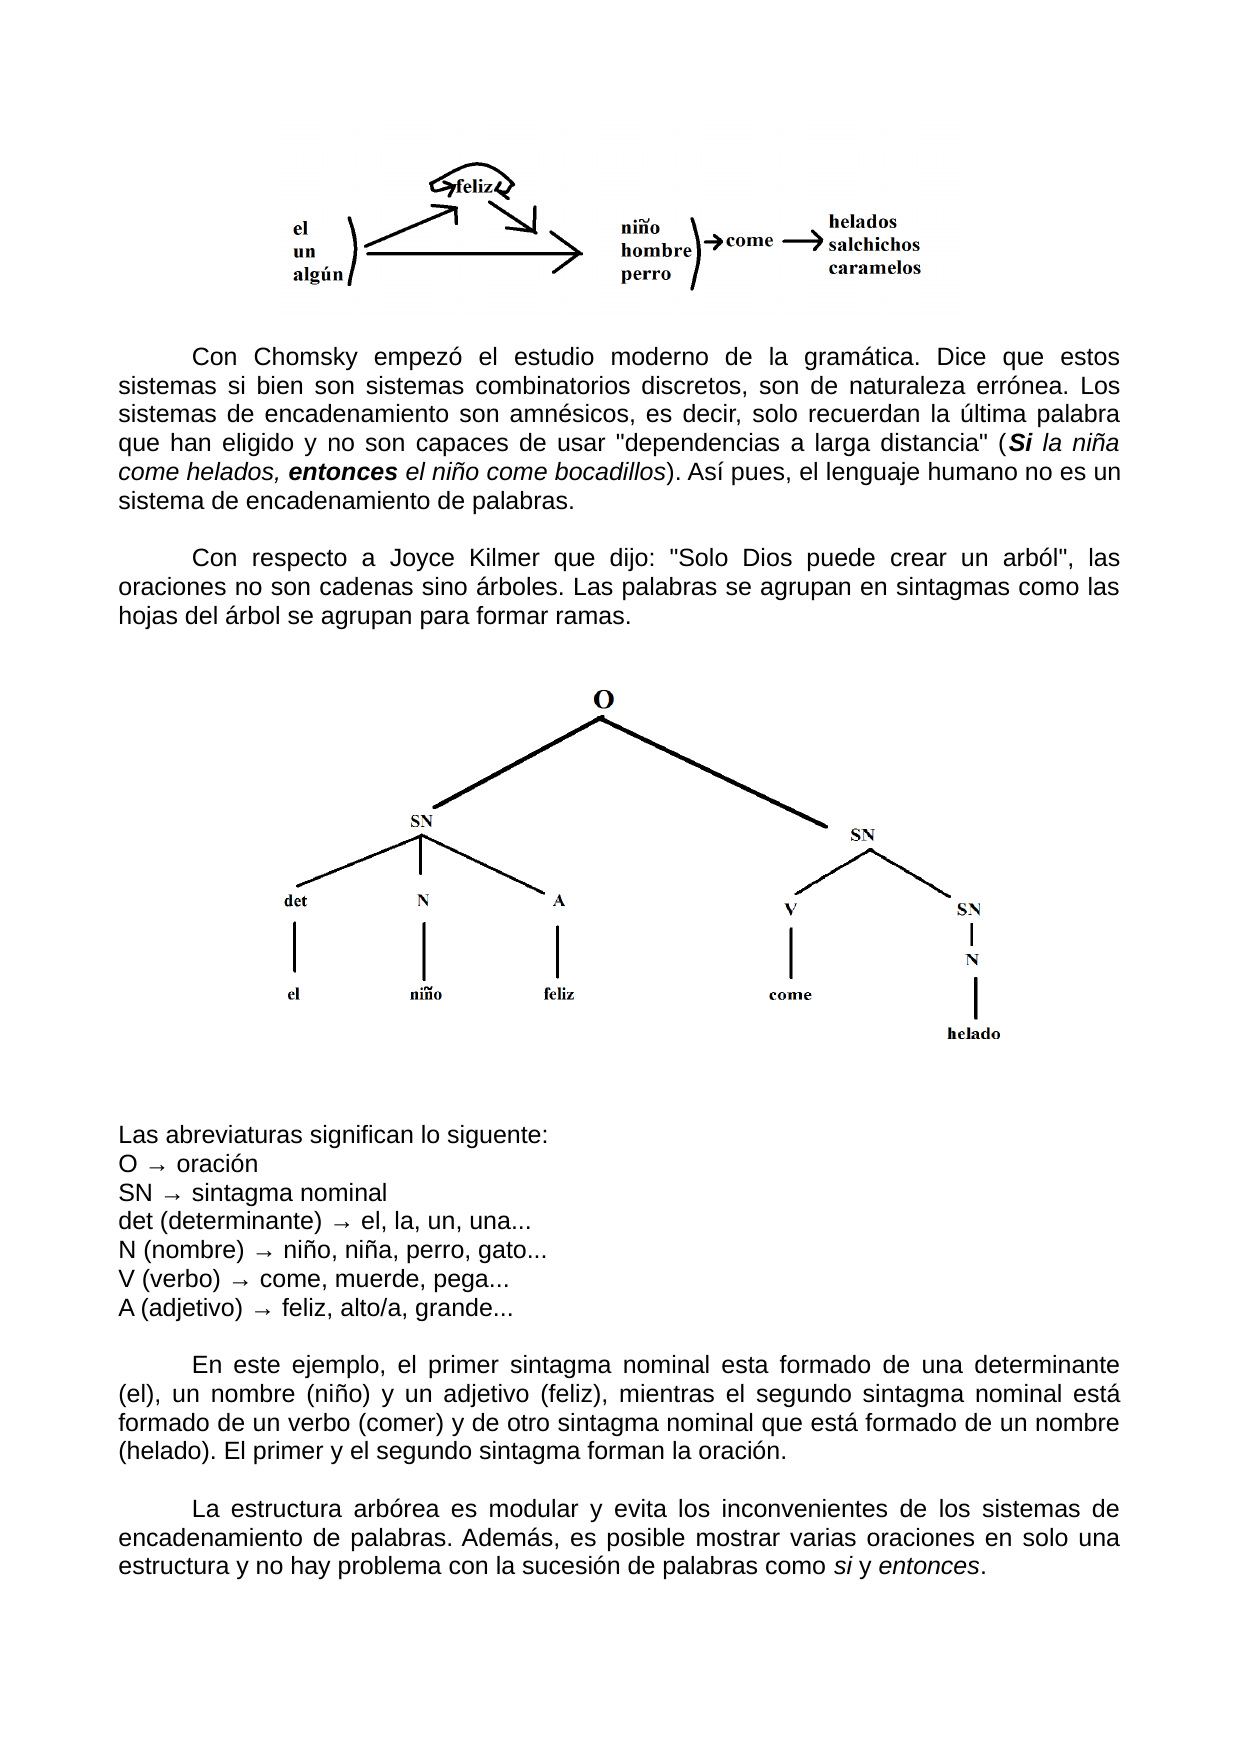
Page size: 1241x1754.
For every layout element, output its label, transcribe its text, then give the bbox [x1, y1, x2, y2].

text O → oración [118, 1149, 1122, 1177]
text V (verbo) → come, muerde, pega... [118, 1264, 1122, 1292]
text Con Chomsky empezó el estudio moderno de la gramática. Dice que estos sistemas si bien son sistemas combinatorios discretos, son de naturaleza errónea. Los sistemas de encadenamiento son amnésicos, es decir, solo recuerdan la última palabra que han eligido y no son capaces de usar "dependencias a larga distancia" (Si la niña come helados, entonces el niño come bocadillos). Así pues, el lenguaje humano no es un sistema de encadenamiento de palabras. [118, 342, 1122, 514]
text N (nombre) → niño, niña, perro, gato... [118, 1235, 1122, 1264]
text det (determinante) → el, la, un, una... [118, 1206, 1122, 1235]
text La estructura arbórea es modular y evita los inconvenientes de los sistemas de encadenamiento de palabras. Además, es posible mostrar varias oraciones en solo una estructura y no hay problema con la sucesión de palabras como si y entonces. [118, 1494, 1122, 1580]
text En este ejemplo, el primer sintagma nominal esta formado de una determinante (el), un nombre (niño) y un adjetivo (feliz), mientras el segundo sintagma nominal está formado de un verbo (comer) y de otro sintagma nominal que está formado de un nombre (helado). El primer y el segundo sintagma forman la oración. [118, 1350, 1122, 1465]
text Con respecto a Joyce Kilmer que dijo: "Solo Dios puede crear un arból", las oraciones no son cadenas sino árboles. Las palabras se agrupan en sintagmas como las hojas del árbol se agrupan para formar ramas. [118, 543, 1122, 629]
text SN → sintagma nominal [118, 1177, 1122, 1206]
text Las abreviaturas significan lo siguente: [118, 1120, 1122, 1149]
text A (adjetivo) → feliz, alto/a, grande... [118, 1292, 1122, 1321]
